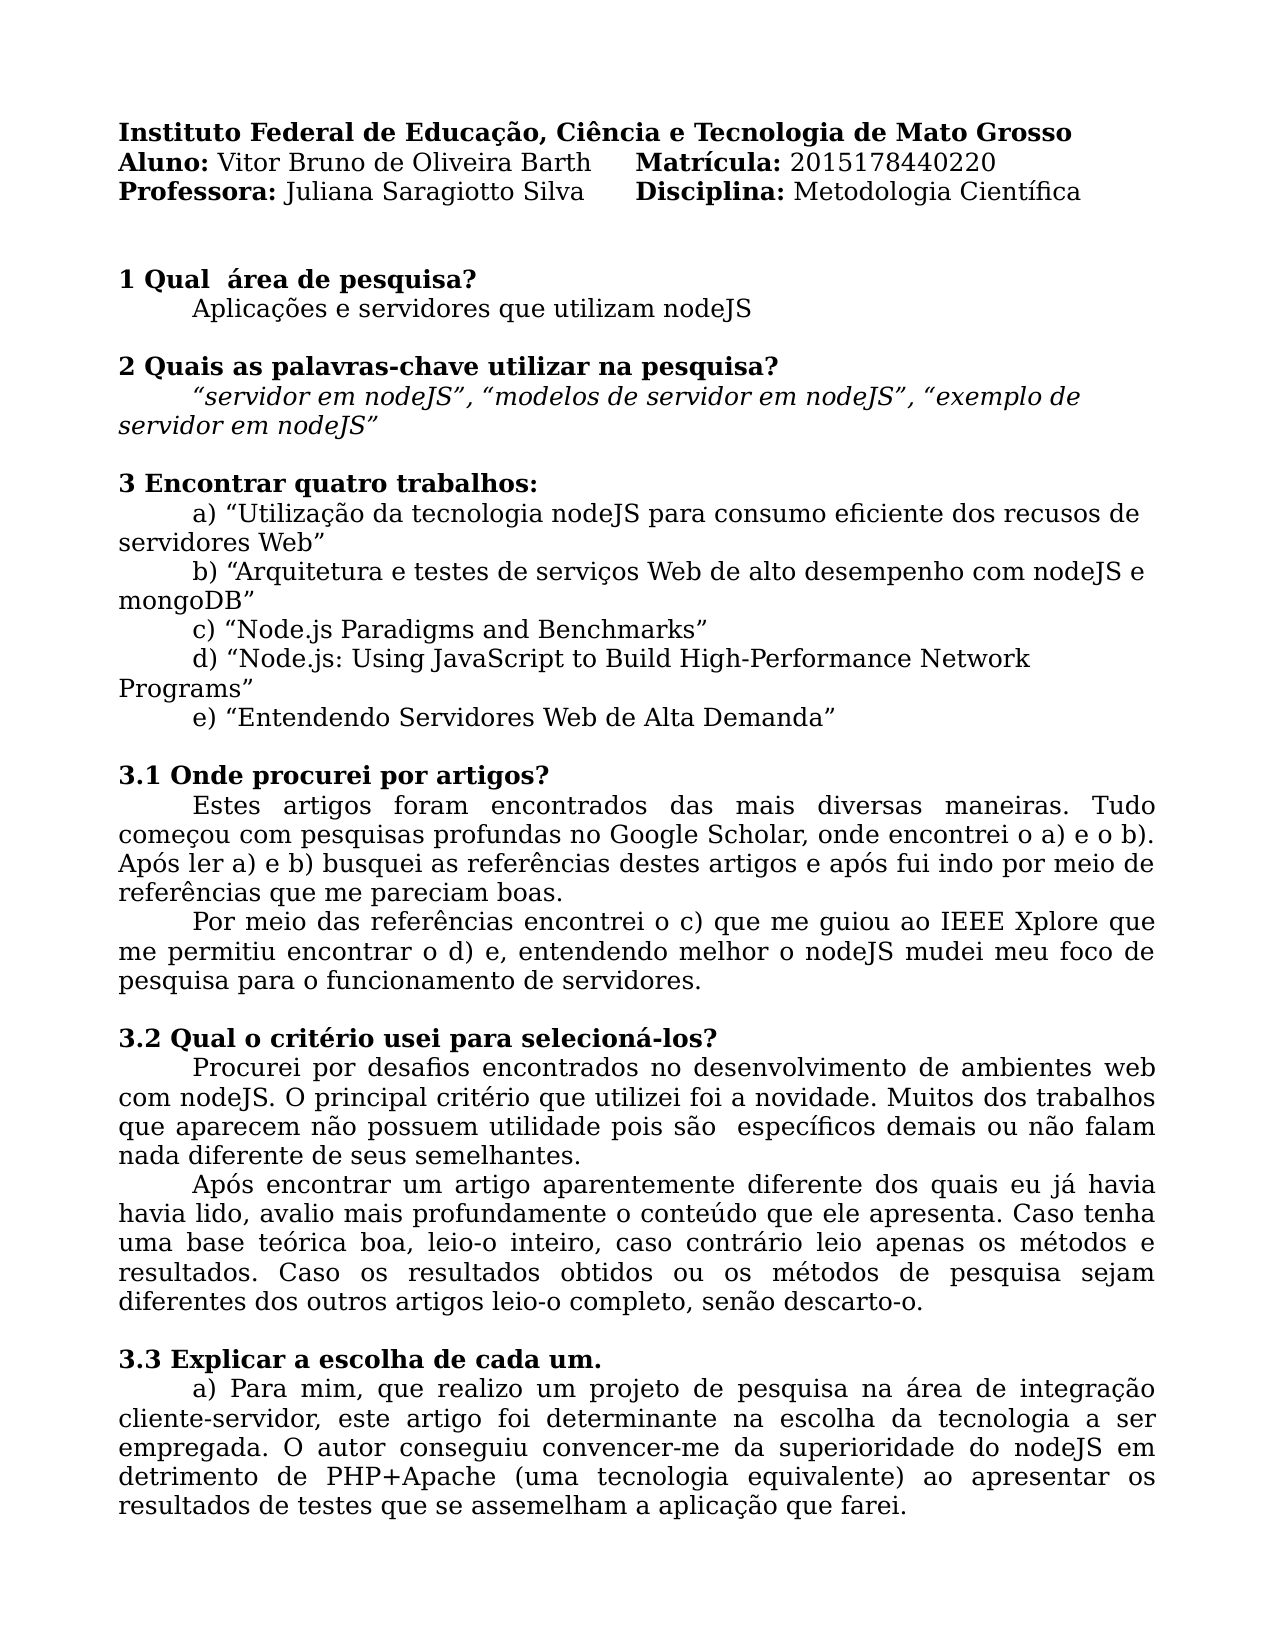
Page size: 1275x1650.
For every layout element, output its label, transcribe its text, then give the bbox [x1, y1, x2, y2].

text Professora: Juliana Saragiotto Silva Disciplina: Metodologia Científica [118, 177, 1157, 206]
text Instituto Federal de Educação, Ciência e Tecnologia de Mato Grosso [118, 118, 1157, 147]
text Aplicações e servidores que utilizam nodeJS 2 Quais as palavras-chave utilizar na pesquisa? [118, 294, 1157, 382]
text e) “Entendendo Servidores Web de Alta Demanda” [118, 703, 1157, 732]
text Procurei por desafios encontrados no desenvolvimento de ambientes web com nodeJS. O principal critério que utilizei foi a novidade. Muitos dos trabalhos que aparecem não possuem utilidade pois são específicos demais ou não falam nada diferente de seus semelhantes. [118, 1053, 1157, 1170]
text 3.1 Onde procurei por artigos? [118, 761, 1157, 791]
text b) “Arquitetura e testes de serviços Web de alto desempenho com nodeJS e mongoDB” [118, 557, 1157, 615]
text “servidor em nodeJS”, “modelos de servidor em nodeJS”, “exemplo de servidor em nodeJS” [118, 382, 1157, 440]
text a) Para mim, que realizo um projeto de pesquisa na área de integração cliente-servidor, este artigo foi determinante na escolha da tecnologia a ser empregada. O autor conseguiu convencer-me da superioridade do nodeJS em detrimento de PHP+Apache (uma tecnologia equivalente) ao apresentar os resultados de testes que se assemelham a aplicação que farei. [118, 1374, 1157, 1520]
text a) “Utilização da tecnologia nodeJS para consumo eficiente dos recusos de servidores Web” [118, 498, 1157, 557]
text d) “Node.js: Using JavaScript to Build High-Performance Network Programs” [118, 644, 1157, 703]
text Após encontrar um artigo aparentemente diferente dos quais eu já havia havia lido, avalio mais profundamente o conteúdo que ele apresenta. Caso tenha uma base teórica boa, leio-o inteiro, caso contrário leio apenas os métodos e resultados. Caso os resultados obtidos ou os métodos de pesquisa sejam diferentes dos outros artigos leio-o completo, senão descarto-o. [118, 1170, 1157, 1316]
text Estes artigos foram encontrados das mais diversas maneiras. Tudo começou com pesquisas profundas no Google Scholar, onde encontrei o a) e o b). Após ler a) e b) busquei as referências destes artigos e após fui indo por meio de referências que me pareciam boas. [118, 791, 1157, 907]
text c) “Node.js Paradigms and Benchmarks” [118, 615, 1157, 644]
text Por meio das referências encontrei o c) que me guiou ao IEEE Xplore que me permitiu encontrar o d) e, entendendo melhor o nodeJS mudei meu foco de pesquisa para o funcionamento de servidores. [118, 907, 1157, 995]
text 3.3 Explicar a escolha de cada um. [118, 1345, 1157, 1374]
text 3.2 Qual o critério usei para selecioná-los? [118, 1024, 1157, 1053]
text Aluno: Vitor Bruno de Oliveira Barth Matrícula: 2015178440220 [118, 147, 1157, 177]
text 1 Qual área de pesquisa? [118, 264, 1157, 294]
text 3 Encontrar quatro trabalhos: [118, 469, 1157, 498]
